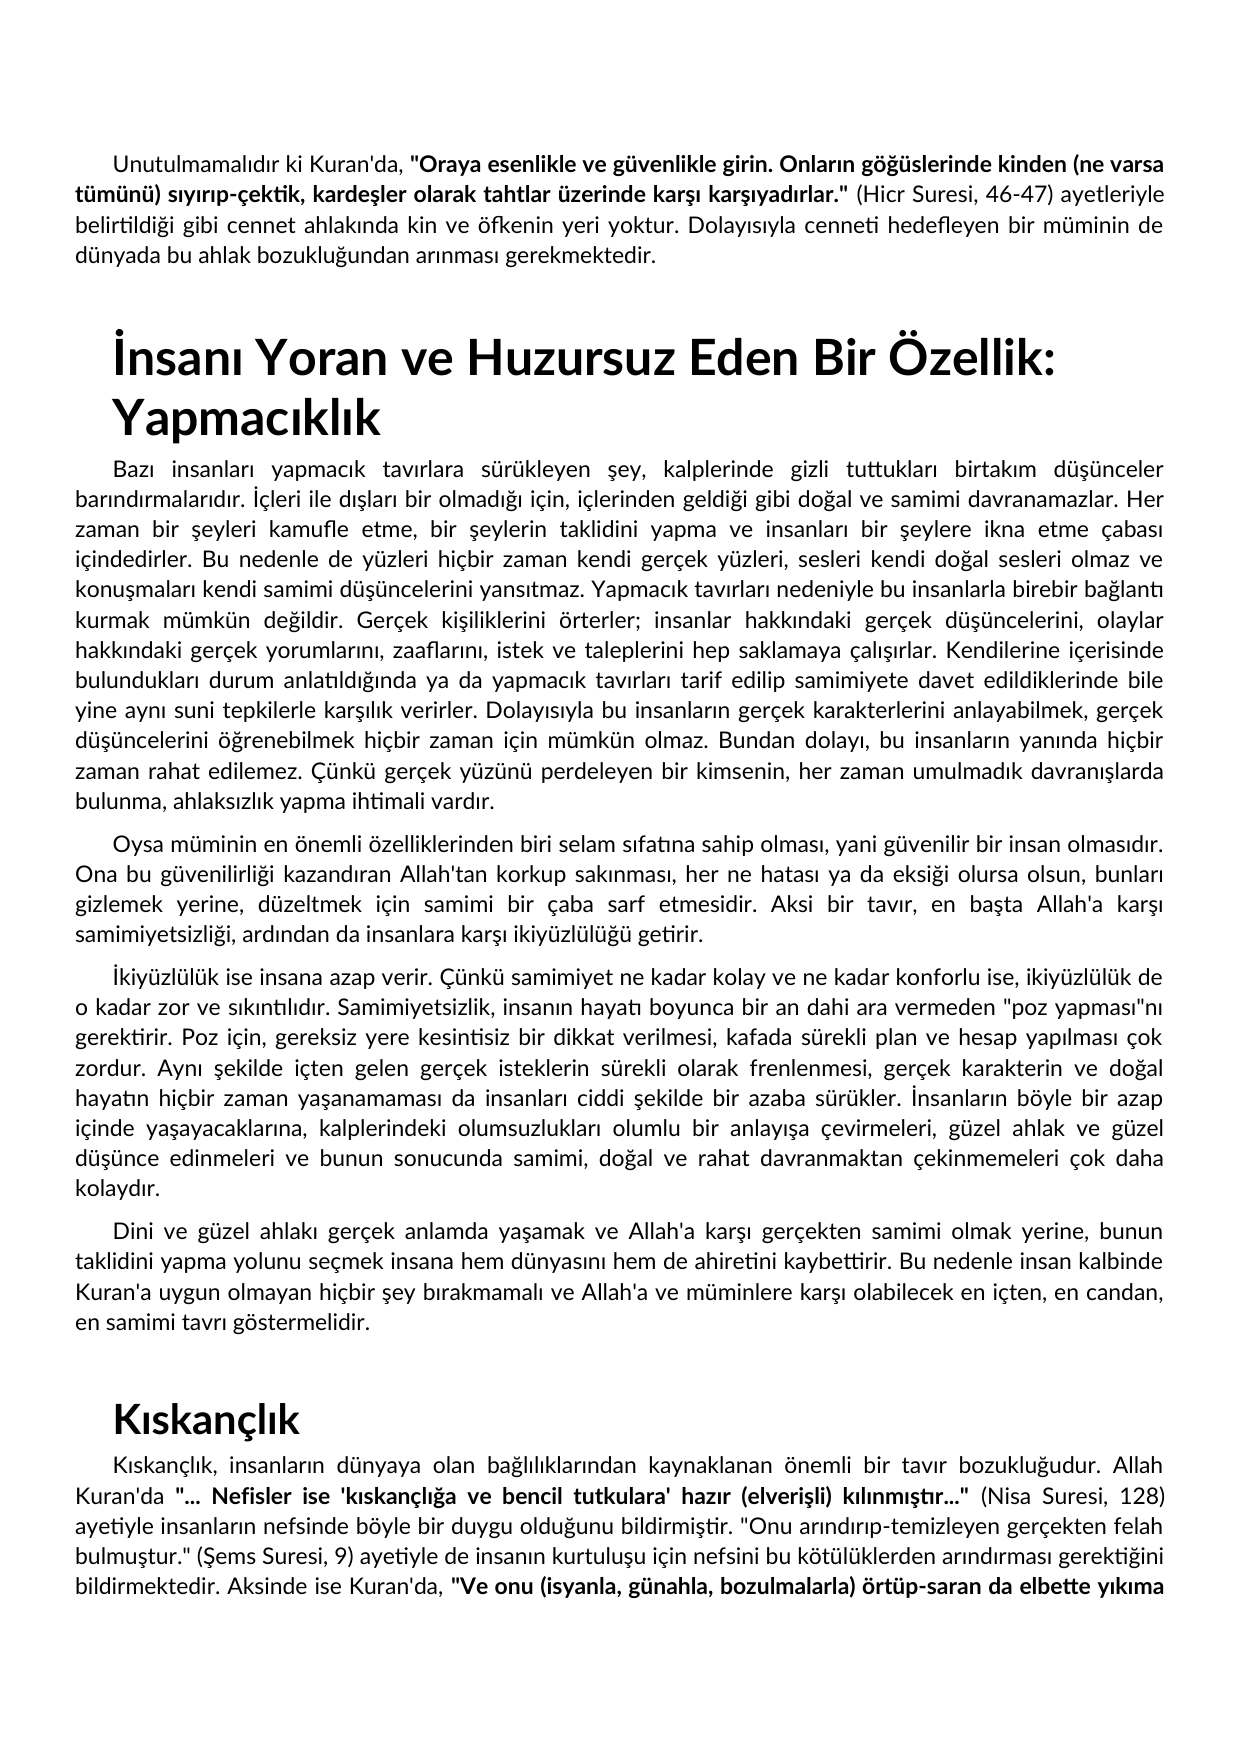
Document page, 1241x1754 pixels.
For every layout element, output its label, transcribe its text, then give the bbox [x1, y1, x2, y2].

subtitle Kıskançlık [112, 1393, 1165, 1443]
text Unutulmamalıdır ki Kuran'da, "Oraya esenlikle ve güvenlikle girin. Onların göğüslerinde kinden (ne varsa tümünü) sıyırıp-çektik, kardeşler olarak tahtlar üzerinde karşı karşıyadırlar." (Hicr Suresi, 46-47) ayetleriyle belirtildiği gibi cennet ahlakında kin ve öfkenin yeri yoktur. Dolayısıyla cenneti hedefleyen bir müminin de dünyada bu ahlak bozukluğundan arınması gerekmektedir. [75, 150, 1165, 268]
text İkiyüzlülük ise insana azap verir. Çünkü samimiyet ne kadar kolay ve ne kadar konforlu ise, ikiyüzlülük de o kadar zor ve sıkıntılıdır. Samimiyetsizlik, insanın hayatı boyunca bir an dahi ara vermeden "poz yapması"nı gerektirir. Poz için, gereksiz yere kesintisiz bir dikkat verilmesi, kafada sürekli plan ve hesap yapılması çok zordur. Aynı şekilde içten gelen gerçek isteklerin sürekli olarak frenlenmesi, gerçek karakterin ve doğal hayatın hiçbir zaman yaşanamaması da insanları ciddi şekilde bir azaba sürükler. İnsanların böyle bir azap içinde yaşayacaklarına, kalplerindeki olumsuzlukları olumlu bir anlayışa çevirmeleri, güzel ahlak ve güzel düşünce edinmeleri ve bunun sonucunda samimi, doğal ve rahat davranmaktan çekinmemeleri çok daha kolaydır. [75, 963, 1165, 1202]
text Kıskançlık, insanların dünyaya olan bağlılıklarından kaynaklanan önemli bir tavır bozukluğudur. Allah Kuran'da "... Nefisler ise 'kıskançlığa ve bencil tutkulara' hazır (elverişli) kılınmıştır..." (Nisa Suresi, 128) ayetiyle insanların nefsinde böyle bir duygu olduğunu bildirmiştir. "Onu arındırıp-temizleyen gerçekten felah bulmuştur." (Şems Suresi, 9) ayetiyle de insanın kurtuluşu için nefsini bu kötülüklerden arındırması gerektiğini bildirmektedir. Aksinde ise Kuran'da, "Ve onu (isyanla, günahla, bozulmalarla) örtüp-saran da elbette yıkıma [75, 1451, 1165, 1599]
text Dini ve güzel ahlakı gerçek anlamda yaşamak ve Allah'a karşı gerçekten samimi olmak yerine, bunun taklidini yapma yolunu seçmek insana hem dünyasını hem de ahiretini kaybettirir. Bu nedenle insan kalbinde Kuran'a uygun olmayan hiçbir şey bırakmamalı ve Allah'a ve müminlere karşı olabilecek en içten, en candan, en samimi tavrı göstermelidir. [75, 1217, 1165, 1335]
subtitle İnsanı Yoran ve Huzursuz Eden Bir Özellik: Yapmacıklık [112, 326, 1165, 446]
text Oysa müminin en önemli özelliklerinden biri selam sıfatına sahip olması, yani güvenilir bir insan olmasıdır. Ona bu güvenilirliği kazandıran Allah'tan korkup sakınması, her ne hatası ya da eksiği olursa olsun, bunları gizlemek yerine, düzeltmek için samimi bir çaba sarf etmesidir. Aksi bir tavır, en başta Allah'a karşı samimiyetsizliği, ardından da insanlara karşı ikiyüzlülüğü getirir. [75, 829, 1165, 947]
text Bazı insanları yapmacık tavırlara sürükleyen şey, kalplerinde gizli tuttukları birtakım düşünceler barındırmalarıdır. İçleri ile dışları bir olmadığı için, içlerinden geldiği gibi doğal ve samimi davranamazlar. Her zaman bir şeyleri kamufle etme, bir şeylerin taklidini yapma ve insanları bir şeylere ikna etme çabası içindedirler. Bu nedenle de yüzleri hiçbir zaman kendi gerçek yüzleri, sesleri kendi doğal sesleri olmaz ve konuşmaları kendi samimi düşüncelerini yansıtmaz. Yapmacık tavırları nedeniyle bu insanlarla birebir bağlantı kurmak mümkün değildir. Gerçek kişiliklerini örterler; insanlar hakkındaki gerçek düşüncelerini, olaylar hakkındaki gerçek yorumlarını, zaaflarını, istek ve taleplerini hep saklamaya çalışırlar. Kendilerine içerisinde bulundukları durum anlatıldığında ya da yapmacık tavırları tarif edilip samimiyete davet edildiklerinde bile yine aynı suni tepkilerle karşılık verirler. Dolayısıyla bu insanların gerçek karakterlerini anlayabilmek, gerçek düşüncelerini öğrenebilmek hiçbir zaman için mümkün olmaz. Bundan dolayı, bu insanların yanında hiçbir zaman rahat edilemez. Çünkü gerçek yüzünü perdeleyen bir kimsenin, her zaman umulmadık davranışlarda bulunma, ahlaksızlık yapma ihtimali vardır. [75, 454, 1165, 814]
